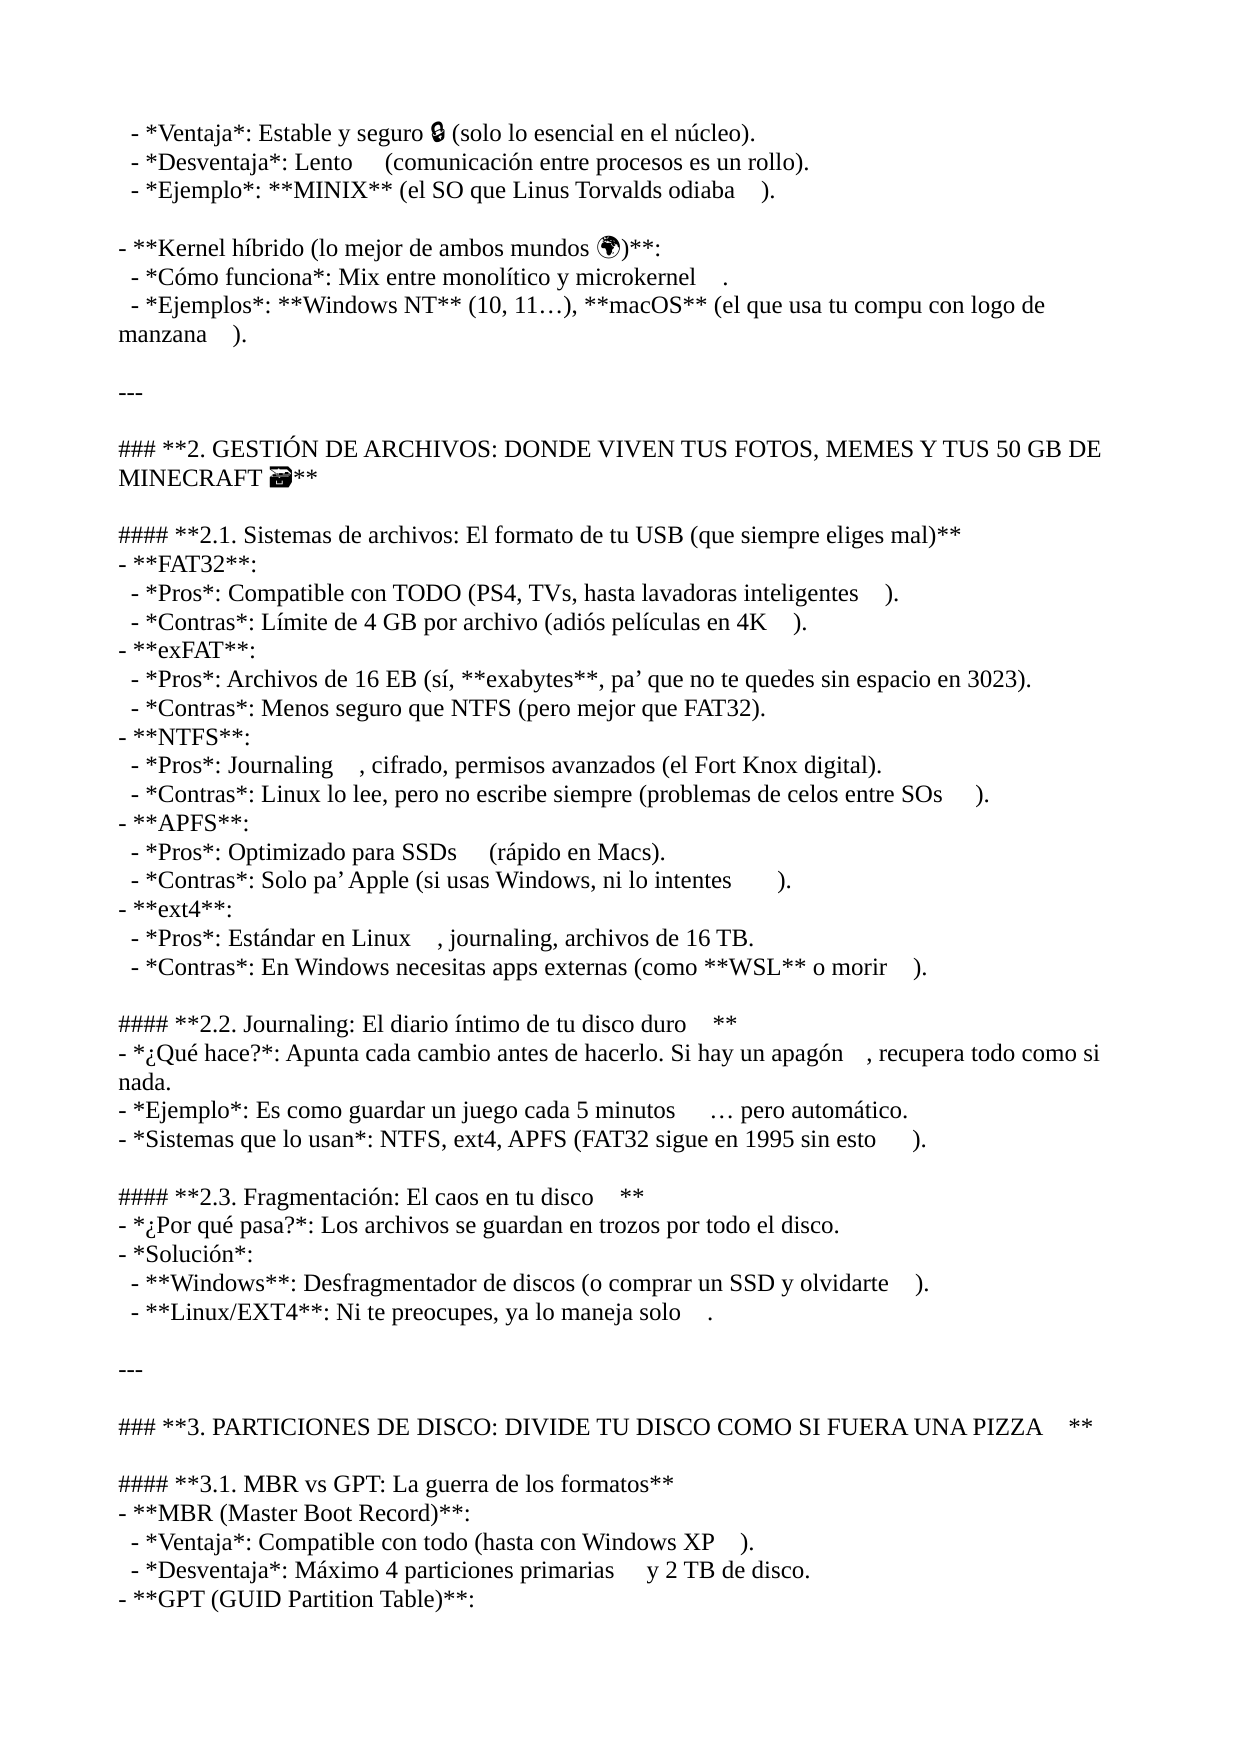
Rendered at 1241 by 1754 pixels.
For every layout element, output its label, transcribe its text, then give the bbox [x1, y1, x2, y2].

text **🔥 TRABAJO UNIVERSITARIO CON VIBES TIKTOK: CONFIGURACIÓN DE SISTEMAS OPERATIVOS 🔥** *(Para mentes TDAH que necesitan info rápida, divertida y sin sueño)* --- ### **1. SISTEMAS OPERATIVOS: WINDOWS, LINUX Y LA FAMILIA RARITA 🖥️** #### **1.1. Windows 10: Las ediciones que nadie entiende (pero existen)** - **Home Edition**: - Pa’ tu casa 🏡: Netflix, TikTok, Word y el LOL. - *Limitaciones*: No sirve pa’ empresas (ni pa’ presumir en LinkedIn). - **Pro Edition**: - Pa’ *pros* (o los que se creen): Cifrado de disco, escritorio remoto, y cosas que suenan hacker (pero no lo son). - **Enterprise Edition**: - Pa’ empresas grandes 🏢: Control total, updates personalizados, y seguridad nivel Fort Knox. - **IoT Edition**: - Pa’ tu nevera inteligente 🧊: Sí, Windows hasta en el microondas. - **Education Edition**: - Pa’ colegios 🎒: Bloquea juegos, redes sociales y el *"profe, no me carga el Word"*. **Windows Server 2019**: - **Datacenter**: Pa’ nubes ☁️ y virtualización extrema (como tener 100 PCs en una). - **Standard**: Pa’ empresas pequeñas que no quieren gastar 💸. - **Essentials**: Pa’ el negocio familiar 👨👩👧👦 (máximo 25 usuarios, como un grupo de WhatsApp). #### **1.2. Linux: El rey del código abierto (y los memes de pingüinos 🐧)** - **Distros pa’ escritorio**: - **Ubuntu/Mint**: Facilidad + estabilidad = ❤️ (ideal pa’ ex-usuarios de Windows). - **Arch Linux**: Para los *"I use Arch btw"* 🧑💻 (tú montas TODO, hasta el salvapantallas). - **Kali Linux**: Hacking ético 🔓 (pa’ crackear el WiFi de tu vecino… pero legal). - **Manjaro**: Arch Linux para vagos 😴 (actualizaciones automáticas y sin complicaciones). - **Distros pa’ servidores**: - **Red Hat Enterprise**: El Ferrari de los servidores 🏎️ (pero pagas licencia 💰). - **Ubuntu Server**: Gratis y eficiente 🆓 (pa’ proyectos indie o tu minecraft server). - **CentOS**: Como Red Hat, pero sin pagar 🤑 (hasta 2024, luego… RIP). #### **1.3. Arquitecturas de SO: ¿Cómo está cocinado tu sistema? 🧑🍳** - **Sistemas en capas (como una cebolla 🧅)**: - **Núcleo (Kernel)**: El chef principal 🧑🍳 (habla con el hardware: CPU, RAM, discos). - **Servicios**: Los ayudantes de cocina 👨🍳 (gestión de memoria, procesos, archivos). - **Interfaz**: El mesero que te trae la comida 🎭 (lo que ves: ventanas, iconos, apps). - *Ejemplo antiguo*: **MULTICS** (abuelo de los SO modernos, pero nadie lo usa ya). - **Sistemas monolíticos (todo en una olla 🍲)**: - *Ventaja*: Super rápidos 🚀 (todo está en el núcleo). - *Desventaja*: Si falla una cosa, se cae TODO 💥. - *Ejemplos*: **MS-DOS**, **UNIX antiguo**, y **Ubuntu** (sí, aunque no lo creas). - **Microkernel (lo mínimo pa’ sobrevivir 🏕️)**: - *Ventaja*: Estable y seguro 🔒 (solo lo esencial en el núcleo). - *Desventaja*: Lento 🐢 (comunicación entre procesos es un rollo). - *Ejemplo*: **MINIX** (el SO que Linus Torvalds odiaba 😤). - **Kernel híbrido (lo mejor de ambos mundos 🌍)**: - *Cómo funciona*: Mix entre monolítico y microkernel 🤝. - *Ejemplos*: **Windows NT** (10, 11…), **macOS** (el que usa tu compu con logo de manzana 🍎). --- ### **2. GESTIÓN DE ARCHIVOS: DONDE VIVEN TUS FOTOS, MEMES Y TUS 50 GB DE MINECRAFT 🗃️** #### **2.1. Sistemas de archivos: El formato de tu USB (que siempre eliges mal)** - **FAT32**: - *Pros*: Compatible con TODO (PS4, TVs, hasta lavadoras inteligentes 🧺). - *Contras*: Límite de 4 GB por archivo (adiós películas en 4K 🚫). - **exFAT**: - *Pros*: Archivos de 16 EB (sí, **exabytes**, pa’ que no te quedes sin espacio en 3023). - *Contras*: Menos seguro que NTFS (pero mejor que FAT32). - **NTFS**: - *Pros*: Journaling 🔄, cifrado, permisos avanzados (el Fort Knox digital). - *Contras*: Linux lo lee, pero no escribe siempre (problemas de celos entre SOs 😒). - **APFS**: - *Pros*: Optimizado para SSDs 🚀 (rápido en Macs). - *Contras*: Solo pa’ Apple (si usas Windows, ni lo intentes 🍏❌). - **ext4**: - *Pros*: Estándar en Linux 🐧, journaling, archivos de 16 TB. - *Contras*: En Windows necesitas apps externas (como **WSL** o morir 💀). #### **2.2. Journaling: El diario íntimo de tu disco duro 📔** - *¿Qué hace?*: Apunta cada cambio antes de hacerlo. Si hay un apagón ⚡, recupera todo como si nada. - *Ejemplo*: Es como guardar un juego cada 5 minutos 🎮… pero automático. - *Sistemas que lo usan*: NTFS, ext4, APFS (FAT32 sigue en 1995 sin esto 😭). #### **2.3. Fragmentación: El caos en tu disco 🧩** - *¿Por qué pasa?*: Los archivos se guardan en trozos por todo el disco. - *Solución*: - **Windows**: Desfragmentador de discos (o comprar un SSD y olvidarte 💸). - **Linux/EXT4**: Ni te preocupes, ya lo maneja solo 🤖. --- ### **3. PARTICIONES DE DISCO: DIVIDE TU DISCO COMO SI FUERA UNA PIZZA 🍕** #### **3.1. MBR vs GPT: La guerra de los formatos** - **MBR (Master Boot Record)**: - *Ventaja*: Compatible con todo (hasta con Windows XP 👴). - *Desventaja*: Máximo 4 particiones primarias 💔 y 2 TB de disco. - **GPT (GUID Partition Table)**: - *Ventaja*: Hasta 128 particiones 🎉 y discos de 9.4 ZB (sí, *zettabytes*). - *Desventaja*: Necesitas UEFI (las BIOS viejitas no lo soportan 😞). #### **3.2. Tipos de particiones** - **Primarias**: Las VIP 🎫 (máximo 4 en MBR). - **Extendida**: El contenedor de las secundarias 📦 (para crear infinitas lógicas). - **Lógicas**: Las que viven dentro de la extendida 🧳 (pa’ guardar tus 1000 series en orden). #### **3.3. Ejemplo real: Configurando Linux** 1. **/ (raíz)**: Donde vive el SO (20 GB mínimo, pero con 50 GB respiras mejor 🌬️). 2. **/home**: Tus documentos, música, memes 🎵 (todo lo personal aquí). 3. **swap**: La RAM de emergencia 💾 (ideal si tienes poca RAM física). 4. **/boot**: Los archivos de arranque 🥾 (300 MB pa’ no sufrir). --- ### **4. RAID: CUANDO TUS DISCOS TRABAJAN EN EQUIPO 🤝** #### **4.1. Tipos de RAID (elige tu estilo)** - **RAID 0 (Striping)**: - *Velocidad*: 🚀🚀 (divide los datos en 2+ discos). - *Riesgo*: Si un disco muere, pierdes TODO 🪦. - *Ejemplo*: Gamer que quiere cargar el GTA V en 2 segundos 🎮. - **RAID 1 (Mirroring)**: - *Seguridad*: 🔄 (copia exacta en 2 discos). - *Desventaja*: Ocupa el doble de espacio 💸. - *Ejemplo*: Tus fotos de viajes 🌍 (nadie quiere perderlas). - **RAID 5 (Paridad)**: - *Balance*: ⚖️ (3+ discos, reconstruye datos si uno falla). - *Contra*: Lento en escritura 🐢 (pero rápido en lectura). - *Para*: Servidores de empresas 💼. - **RAID 10 (1+0)**: - *Velocidad + seguridad*: 🌟 (espejo + striping, necesita 4 discos). - *Costo*: 💰💰 (pero es GOD para bases de datos). #### **4.2. Configuración: ¿Software o Hardware?** - **Software**: - *Pros*: Gratis (lo hace tu SO). - *Contras*: Usa recursos de tu CPU 🐌. - **Hardware**: - *Pros*: Tarjeta dedicada = máxima velocidad 🚄. - *Contras*: Caro 💸 (y si se rompe, adiós datos). --- ### **5. GESTIÓN DE USUARIOS: ¿QUIÉN PUEDE HACER QUÉ? 👤🔑** #### **5.1. Tipos de usuarios** - **Administrador (Root)**: - *Poderes*: Instalar programas, borrar sistemas, formatear discos 💣. - *Riesgo*: Un clic equivocado = PC bricked ☠️. - **Usuario estándar**: - *Puede*: Navegar, usar apps, guardar archivos 📁. - *No puede*: Tocar configs del sistema 🚫. - **Invitado**: - *Acceso*: Limitado (como el WiFi de un café ☕). - *Ventaja*: No guarda cookies ni historial 🕶️. #### **5.2. Permisos (Linux vs Windows)** - **Windows (NTFS)**: - *Permisos*: Lectura, escritura, ejecución, control total 🛡️. - *Cómo cambiarlos*: Botón derecho > Propiedades > Seguridad 🔐. - **Linux (ext4)**: - *Permisos*: **r** (read), **w** (write), **x** (execute). - *Comandos*: - `chmod 755 archivo` → Tú (todo), otros (solo leer/ejecutar). - `chown usuario:grupo archivo` → Cambiar dueño 🔄. #### **5.3. Seguridad: No seas el héroe sin capa 🦸♂️** - **Contraseñas fuertes**: - *Ejemplo malo*: `123456` ❌. - *Ejemplo GOD*: `M1_P@ssw0rd_Es_Ir0ncl4d` ✅. - **Autenticación en 2 pasos**: - *Apps*: Google Authenticator, Authy 📲. - *Ventaja*: Aunque te roben la clave, no entran sin tu teléfono 🔒. --- ### **EXTRA: TRUCOS PA’ EL EXAMEN 🧠** - **RAID 0 vs RAID 1**: - *RAID 0*: Como un castillo de naipes 🃏 (si cae uno, se cae todo). - *RAID 1*: Como un espejo 🪞 (si uno se rompe, el otro sigue). - **MBR vs GPT**: - *MBR*: El abuelo que usa CD 💿. - *GPT*: El tío joven con iPhone 15 📱. - **Journaling**: - *Imagina*: Es el "Ctrl + Z" de tu disco duro 🔄. **¡RECUERDA!** - Estudia en sprints de 20 mins 🏃♂️ + 5 mins de TikTok 🎵. - Usa **mnemotecnias**: "NTFS = New Technology File System = Nuevo, rápido y seguro 🛡️". - Si te pierdes, vuelve a este resumen. ¡Tú puedes! 💪 #SistemasOperativos #TDAH #AprobadoSeguro 🚀 [118, 118, 1122, 1613]
